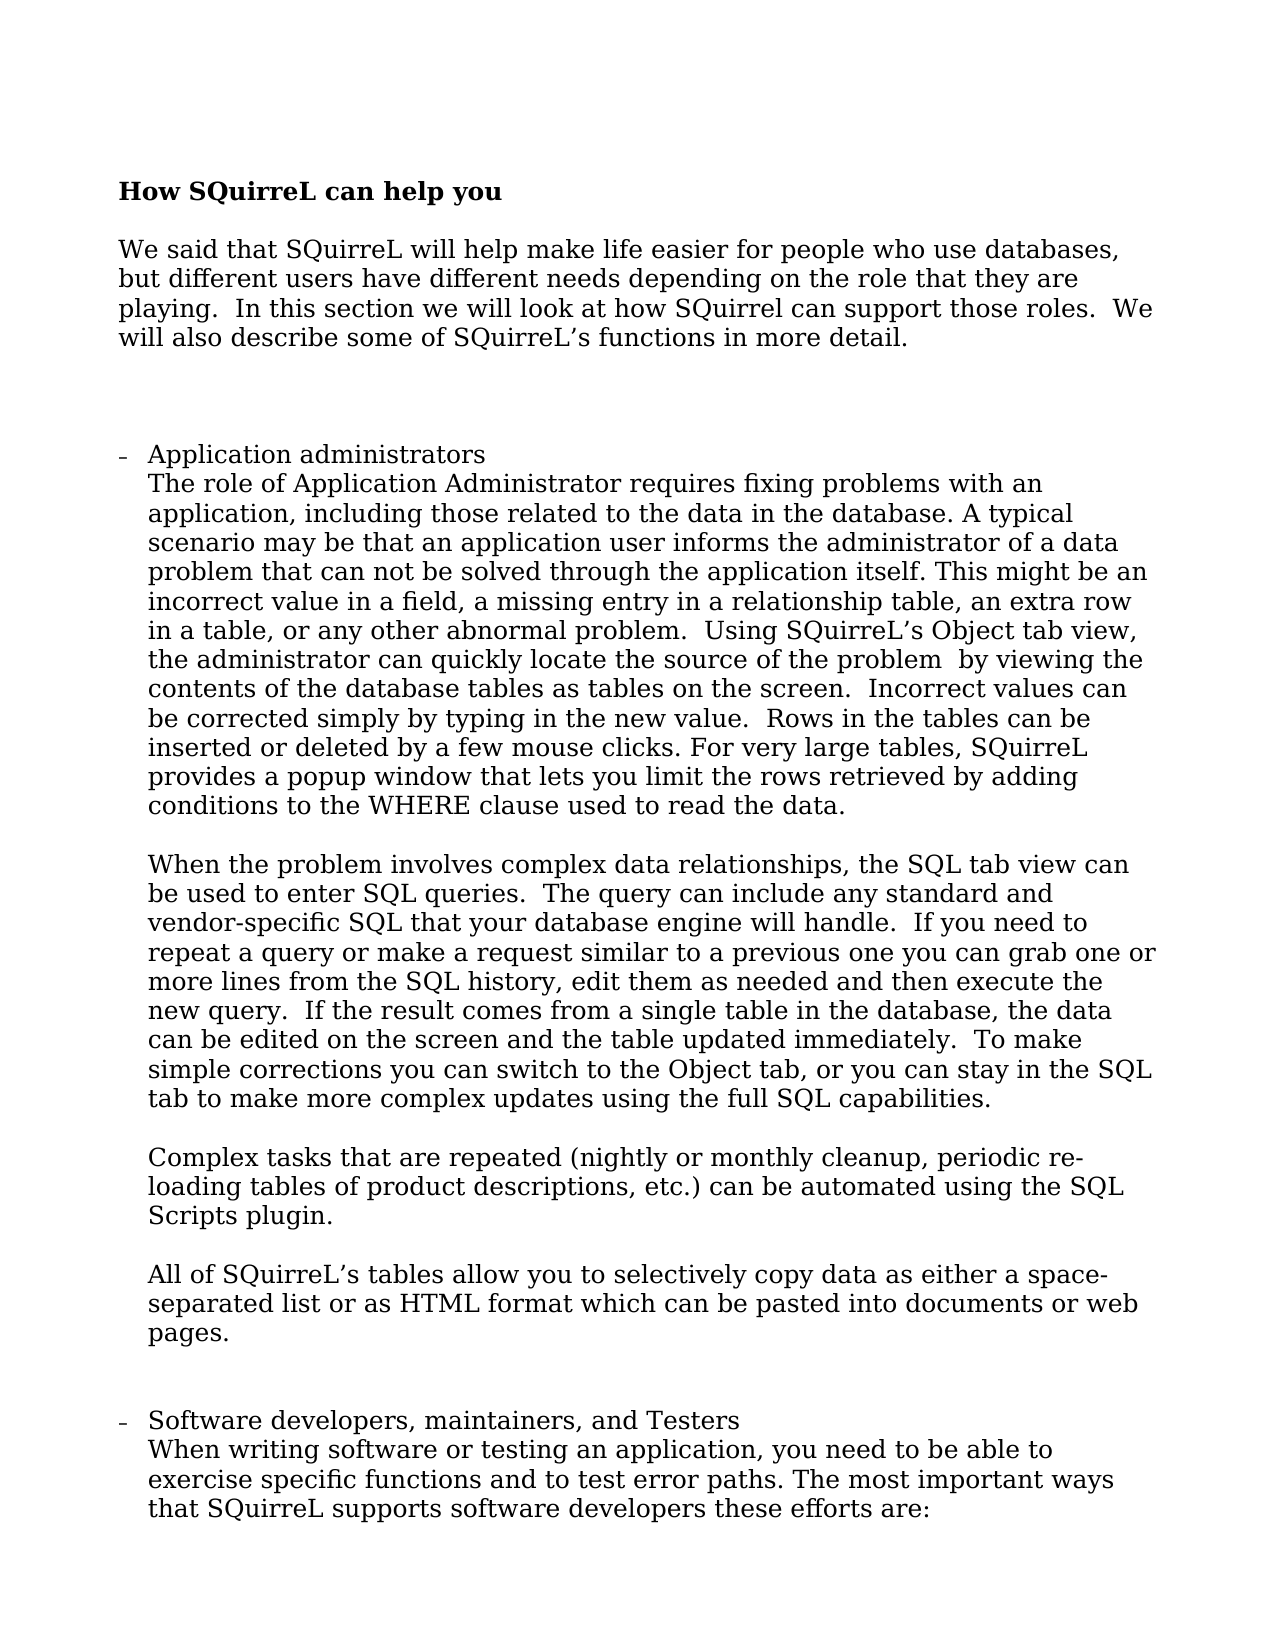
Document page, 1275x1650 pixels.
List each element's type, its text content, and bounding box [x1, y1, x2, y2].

text How SQuirreL can help you [118, 177, 1157, 206]
list Software developers, maintainers, and Testers When writing software or testing an application, you need to be able to exercise specific functions and to test error paths. The most important ways that SQuirreL supports software developers these efforts are: [118, 1406, 1157, 1523]
text We said that SQuirreL will help make life easier for people who use databases, but different users have different needs depending on the role that they are playing. In this section we will look at how SQuirrel can support those roles. We will also describe some of SQuirreL’s functions in more detail. [118, 235, 1157, 352]
list Application administrators The role of Application Administrator requires fixing problems with an application, including those related to the data in the database. A typical scenario may be that an application user informs the administrator of a data problem that can not be solved through the application itself. This might be an incorrect value in a field, a missing entry in a relationship table, an extra row in a table, or any other abnormal problem. Using SQuirreL’s Object tab view, the administrator can quickly locate the source of the problem by viewing the contents of the database tables as tables on the screen. Incorrect values can be corrected simply by typing in the new value. Rows in the tables can be inserted or deleted by a few mouse clicks. For very large tables, SQuirreL provides a popup window that lets you limit the rows retrieved by adding conditions to the WHERE clause used to read the data. When the problem involves complex data relationships, the SQL tab view can be used to enter SQL queries. The query can include any standard and vendor-specific SQL that your database engine will handle. If you need to repeat a query or make a request similar to a previous one you can grab one or more lines from the SQL history, edit them as needed and then execute the new query. If the result comes from a single table in the database, the data can be edited on the screen and the table updated immediately. To make simple corrections you can switch to the Object tab, or you can stay in the SQL tab to make more complex updates using the full SQL capabilities. Complex tasks that are repeated (nightly or monthly cleanup, periodic re-loading tables of product descriptions, etc.) can be automated using the SQL Scripts plugin. All of SQuirreL’s tables allow you to selectively copy data as either a space-separated list or as HTML format which can be pasted into documents or web pages. [118, 440, 1157, 1406]
